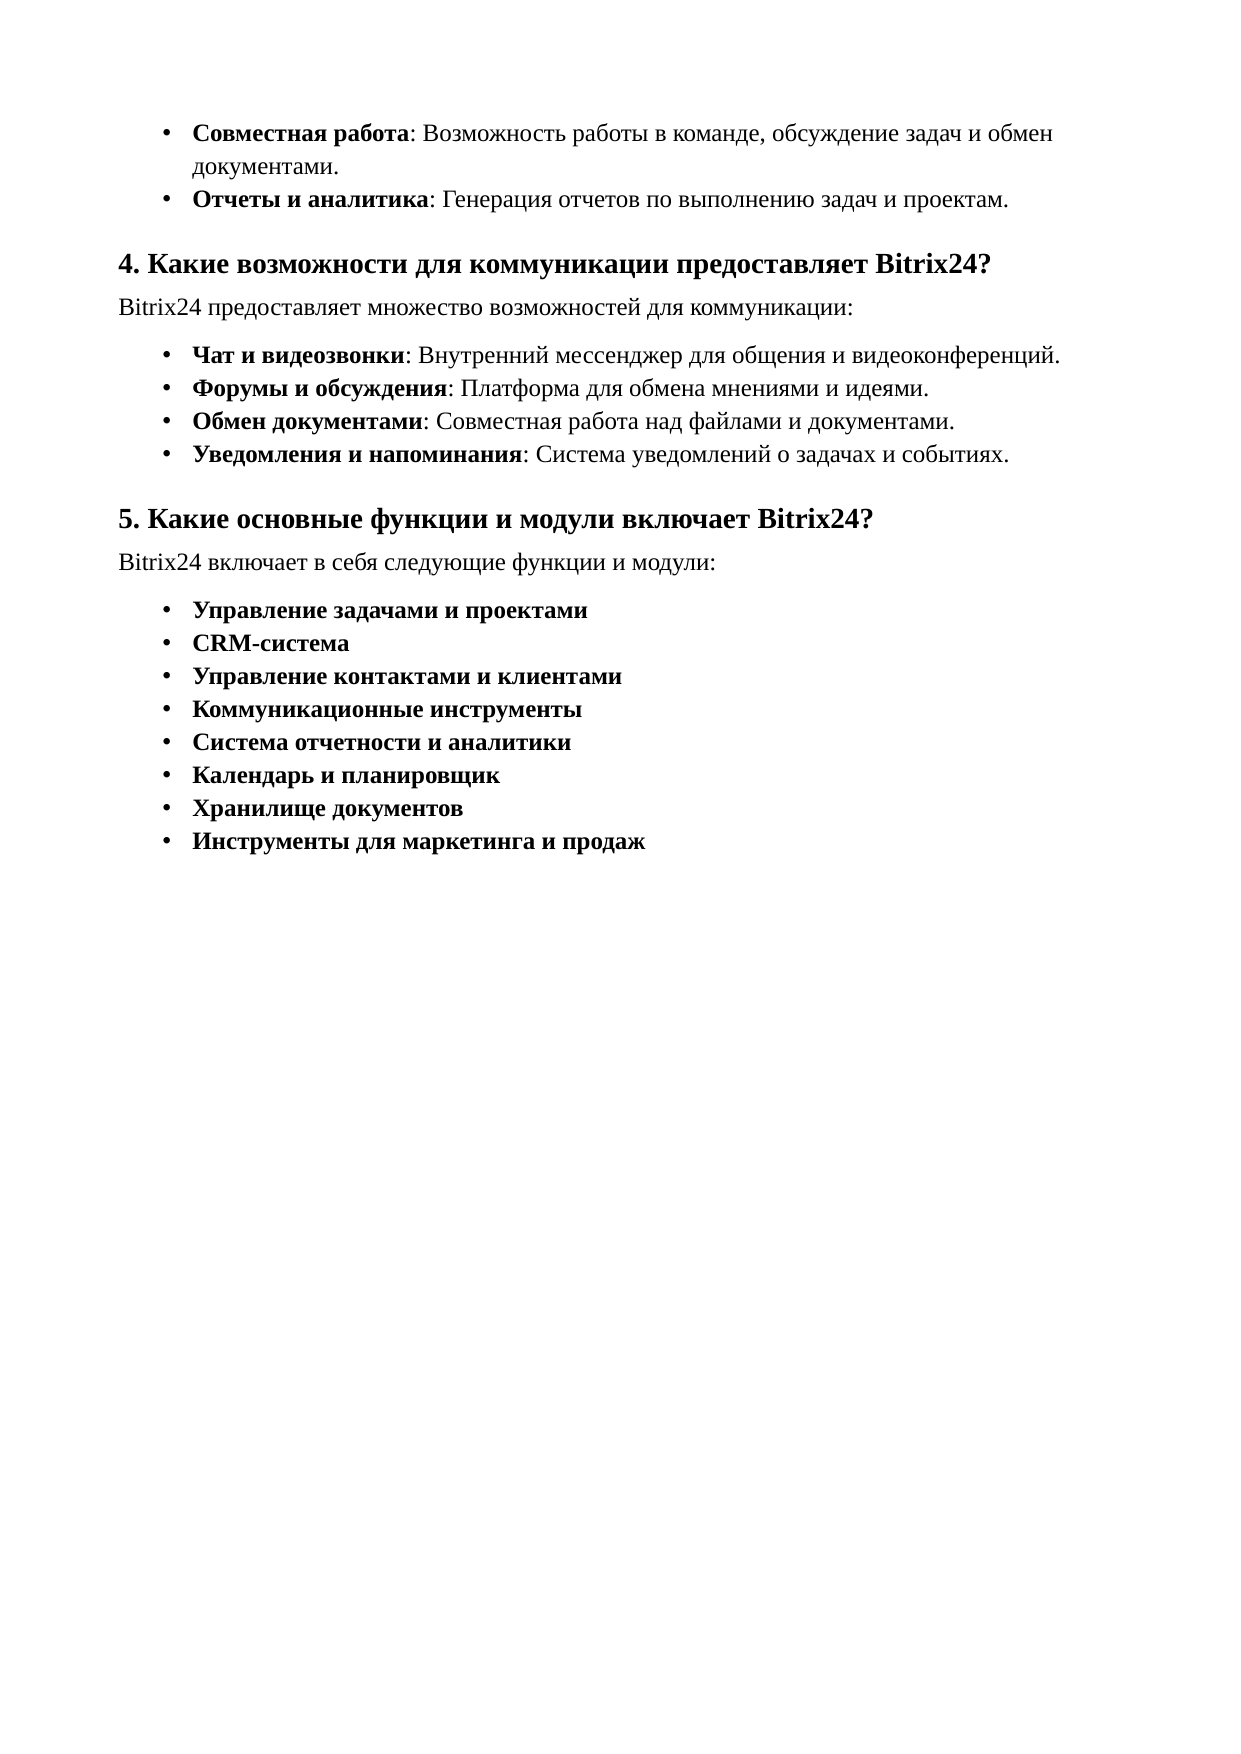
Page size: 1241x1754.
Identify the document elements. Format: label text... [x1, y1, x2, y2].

text Bitrix24 включает в себя следующие функции и модули: [118, 547, 1122, 576]
text Bitrix24 предоставляет множество возможностей для коммуникации: [118, 292, 1122, 321]
list Календарь и планировщик [162, 760, 1122, 789]
list Уведомления и напоминания: Система уведомлений о задачах и событиях. [162, 439, 1122, 468]
list Управление задачами и проектами [162, 595, 1122, 624]
list Коммуникационные инструменты [162, 694, 1122, 723]
list Инструменты для маркетинга и продаж [162, 826, 1122, 855]
list Система отчетности и аналитики [162, 727, 1122, 756]
subtitle 4. Какие возможности для коммуникации предоставляет Bitrix24? [118, 246, 1122, 280]
list Чат и видеозвонки: Внутренний мессенджер для общения и видеоконференций. [162, 340, 1122, 369]
list CRM-система [162, 628, 1122, 657]
list Отчеты и аналитика: Генерация отчетов по выполнению задач и проектам. [162, 184, 1122, 213]
subtitle 5. Какие основные функции и модули включает Bitrix24? [118, 501, 1122, 535]
list Форумы и обсуждения: Платформа для обмена мнениями и идеями. [162, 373, 1122, 402]
list Обмен документами: Совместная работа над файлами и документами. [162, 406, 1122, 435]
list Хранилище документов [162, 793, 1122, 822]
list Совместная работа: Возможность работы в команде, обсуждение задач и обмен документами. [162, 118, 1122, 180]
list Управление контактами и клиентами [162, 661, 1122, 690]
